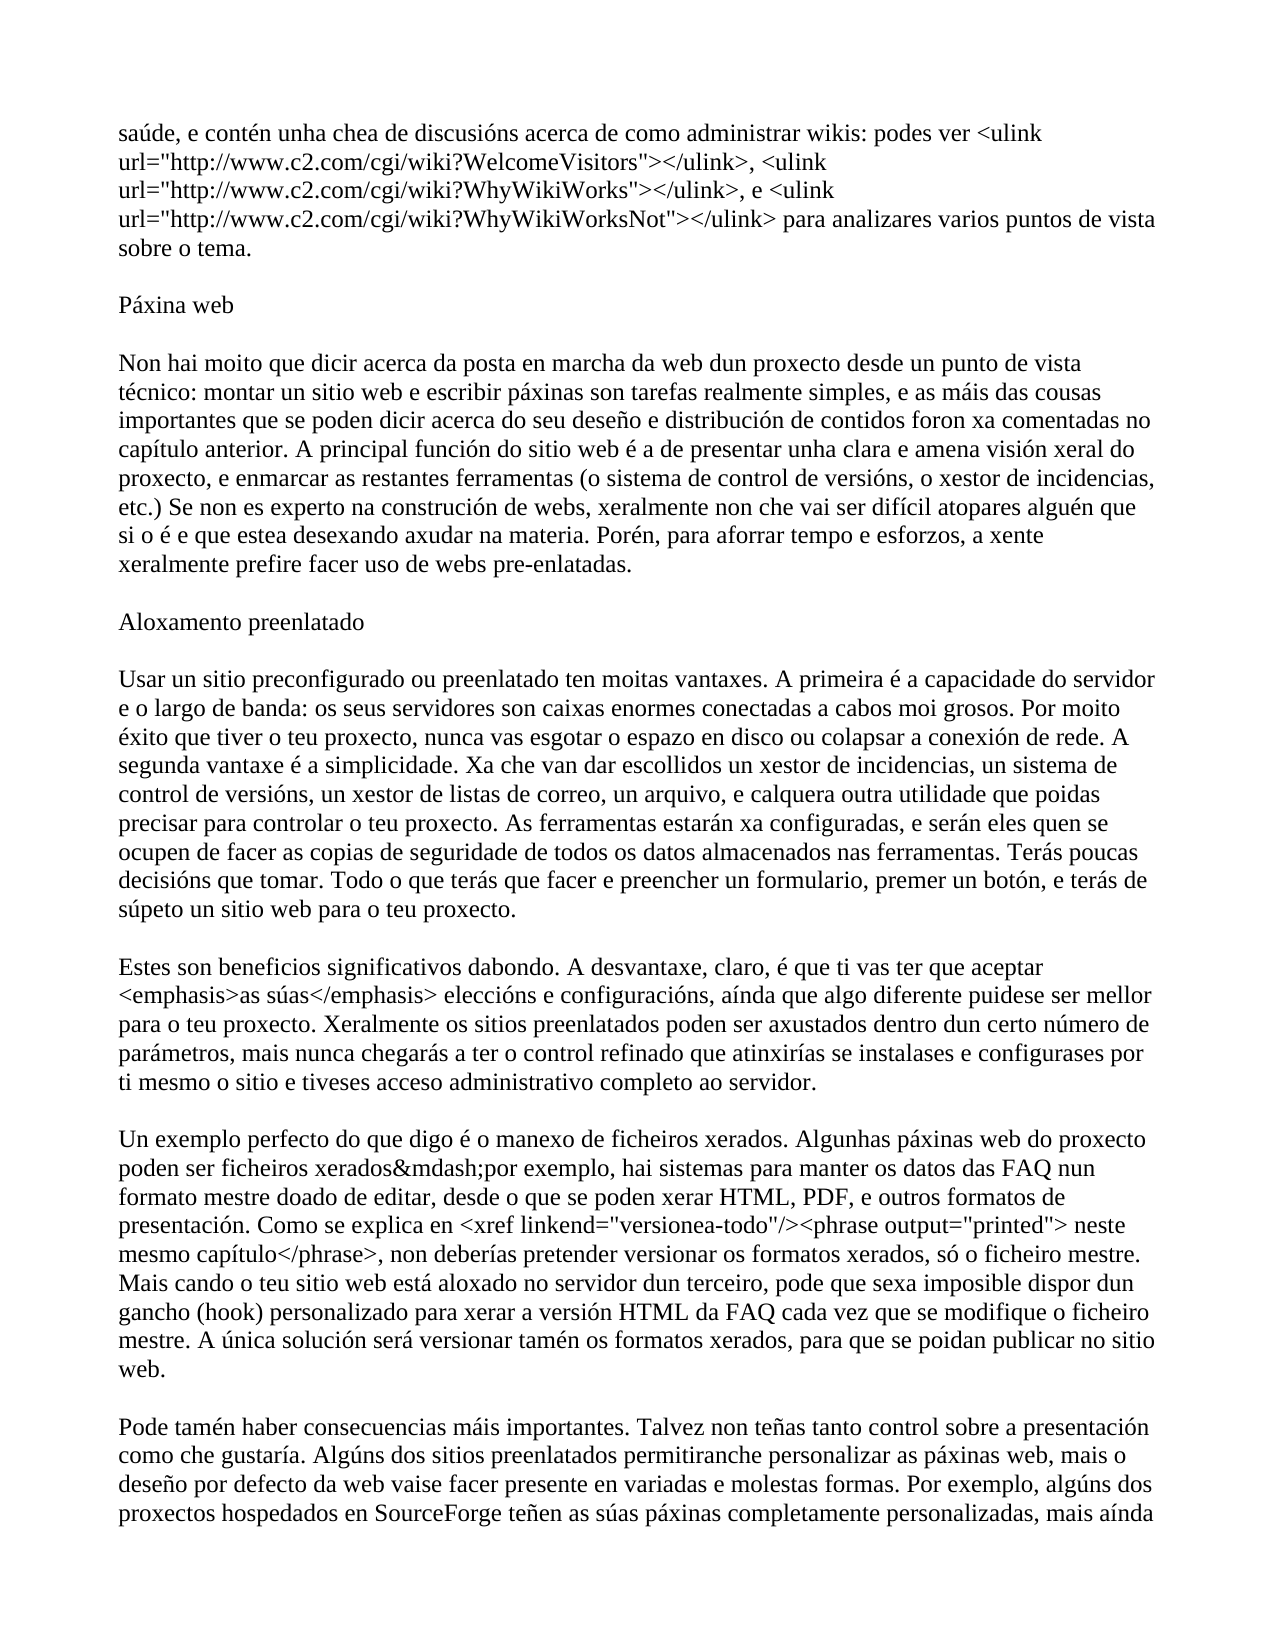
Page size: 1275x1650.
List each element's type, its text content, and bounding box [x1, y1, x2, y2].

text Estes son beneficios significativos dabondo. A desvantaxe, claro, é que ti vas ter que aceptar <emphasis>as súas</emphasis> eleccións e configuracións, aínda que algo diferente puidese ser mellor para o teu proxecto. Xeralmente os sitios preenlatados poden ser axustados dentro dun certo número de parámetros, mais nunca chegarás a ter o control refinado que atinxirías se instalases e configurases por ti mesmo o sitio e tiveses acceso administrativo completo ao servidor. [118, 952, 1157, 1096]
text Un exemplo perfecto do que digo é o manexo de ficheiros xerados. Algunhas páxinas web do proxecto poden ser ficheiros xerados&mdash;por exemplo, hai sistemas para manter os datos das FAQ nun formato mestre doado de editar, desde o que se poden xerar HTML, PDF, e outros formatos de presentación. Como se explica en <xref linkend="versionea-todo"/><phrase output="printed"> neste mesmo capítulo</phrase>, non deberías pretender versionar os formatos xerados, só o ficheiro mestre. Mais cando o teu sitio web está aloxado no servidor dun terceiro, pode que sexa imposible dispor dun gancho (hook) personalizado para xerar a versión HTML da FAQ cada vez que se modifique o ficheiro mestre. A única solución será versionar tamén os formatos xerados, para que se poidan publicar no sitio web. [118, 1124, 1157, 1383]
text Non hai moito que dicir acerca da posta en marcha da web dun proxecto desde un punto de vista técnico: montar un sitio web e escribir páxinas son tarefas realmente simples, e as máis das cousas importantes que se poden dicir acerca do seu deseño e distribución de contidos foron xa comentadas no capítulo anterior. A principal función do sitio web é a de presentar unha clara e amena visión xeral do proxecto, e enmarcar as restantes ferramentas (o sistema de control de versións, o xestor de incidencias, etc.) Se non es experto na construción de webs, xeralmente non che vai ser difícil atopares alguén que si o é e que estea desexando axudar na materia. Porén, para aforrar tempo e esforzos, a xente xeralmente prefire facer uso de webs pre-enlatadas. [118, 348, 1157, 578]
text saúde, e contén unha chea de discusións acerca de como administrar wikis: podes ver <ulink url="http://www.c2.com/cgi/wiki?WelcomeVisitors"></ulink>, <ulink url="http://www.c2.com/cgi/wiki?WhyWikiWorks"></ulink>, e <ulink url="http://www.c2.com/cgi/wiki?WhyWikiWorksNot"></ulink> para analizares varios puntos de vista sobre o tema. [118, 118, 1157, 262]
text Páxina web [118, 291, 1157, 319]
text Pode tamén haber consecuencias máis importantes. Talvez non teñas tanto control sobre a presentación como che gustaría. Algúns dos sitios preenlatados permitiranche personalizar as páxinas web, mais o deseño por defecto da web vaise facer presente en variadas e molestas formas. Por exemplo, algúns dos proxectos hospedados en SourceForge teñen as súas páxinas completamente personalizadas, mais aínda [118, 1412, 1157, 1527]
text Usar un sitio preconfigurado ou preenlatado ten moitas vantaxes. A primeira é a capacidade do servidor e o largo de banda: os seus servidores son caixas enormes conectadas a cabos moi grosos. Por moito éxito que tiver o teu proxecto, nunca vas esgotar o espazo en disco ou colapsar a conexión de rede. A segunda vantaxe é a simplicidade. Xa che van dar escollidos un xestor de incidencias, un sistema de control de versións, un xestor de listas de correo, un arquivo, e calquera outra utilidade que poidas precisar para controlar o teu proxecto. As ferramentas estarán xa configuradas, e serán eles quen se ocupen de facer as copias de seguridade de todos os datos almacenados nas ferramentas. Terás poucas decisións que tomar. Todo o que terás que facer e preencher un formulario, premer un botón, e terás de súpeto un sitio web para o teu proxecto. [118, 664, 1157, 923]
text Aloxamento preenlatado [118, 607, 1157, 636]
